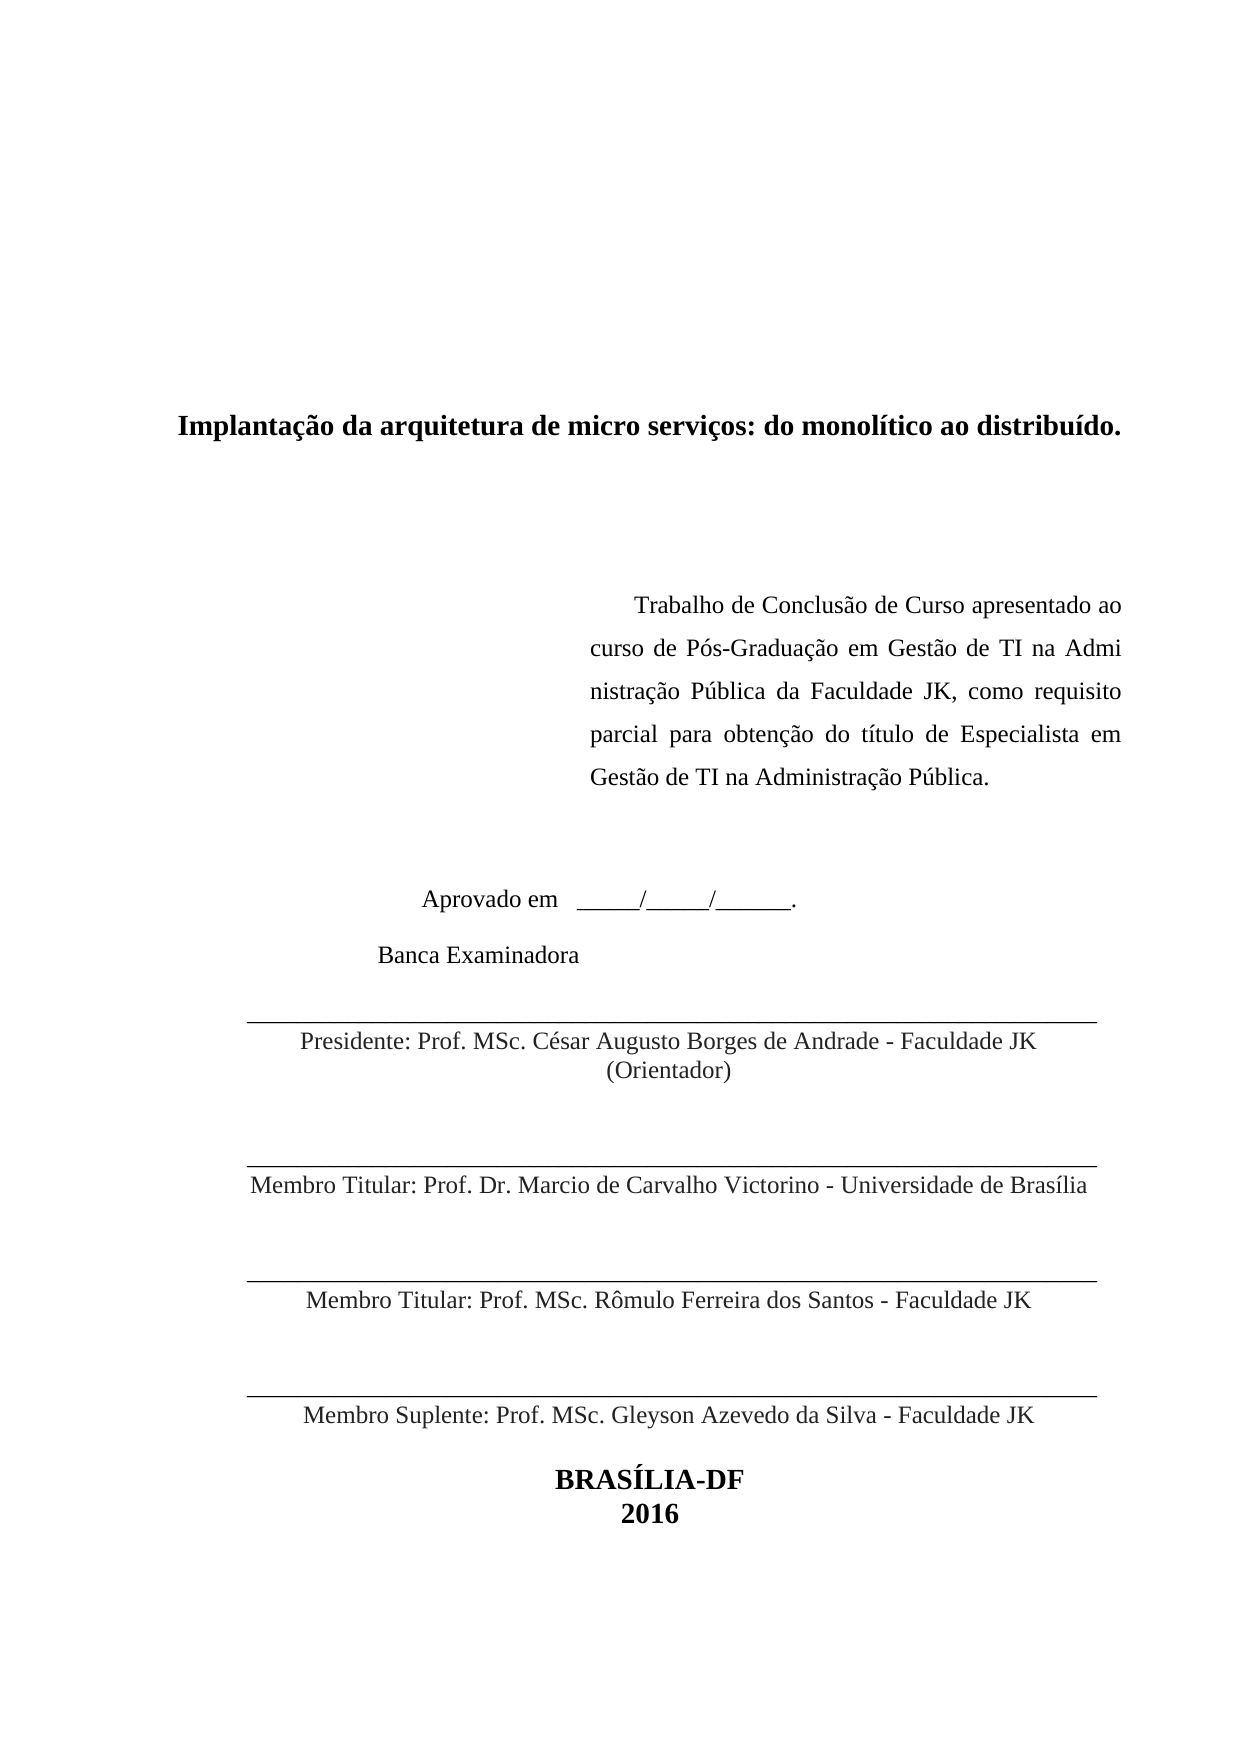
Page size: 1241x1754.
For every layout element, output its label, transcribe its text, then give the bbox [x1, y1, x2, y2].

text (Orientador) [177, 1055, 1122, 1084]
text Aprovado em _____/_____/______. [377, 884, 1122, 913]
text Banca Examinadora [377, 940, 1122, 969]
text Implantação da arquitetura de micro serviços: do monolítico ao distribuído. [177, 408, 1122, 441]
text Trabalho de Conclusão de Curso apresentado ao curso de Pós-Graduação em Gestão de TI na Admi nistração Pública da Faculdade JK, como requisito parcial para obtenção do título de Especialista em Gestão de TI na Administração Pública. [590, 590, 1122, 791]
text ____________________________________________________________________ [177, 1256, 1122, 1285]
text Presidente: Prof. MSc. César Augusto Borges de Andrade - Faculdade JK [177, 1026, 1122, 1055]
text BRASÍLIA-DF [177, 1462, 1122, 1496]
text ____________________________________________________________________ [177, 997, 1122, 1026]
text Membro Suplente: Prof. MSc. Gleyson Azevedo da Silva - Faculdade JK [177, 1400, 1122, 1429]
text 2016 [177, 1496, 1122, 1529]
text ____________________________________________________________________ [177, 1371, 1122, 1400]
text ____________________________________________________________________ [177, 1141, 1122, 1170]
text Membro Titular: Prof. Dr. Marcio de Carvalho Victorino - Universidade de Brasília [177, 1170, 1122, 1199]
text Membro Titular: Prof. MSc. Rômulo Ferreira dos Santos - Faculdade JK [177, 1285, 1122, 1314]
